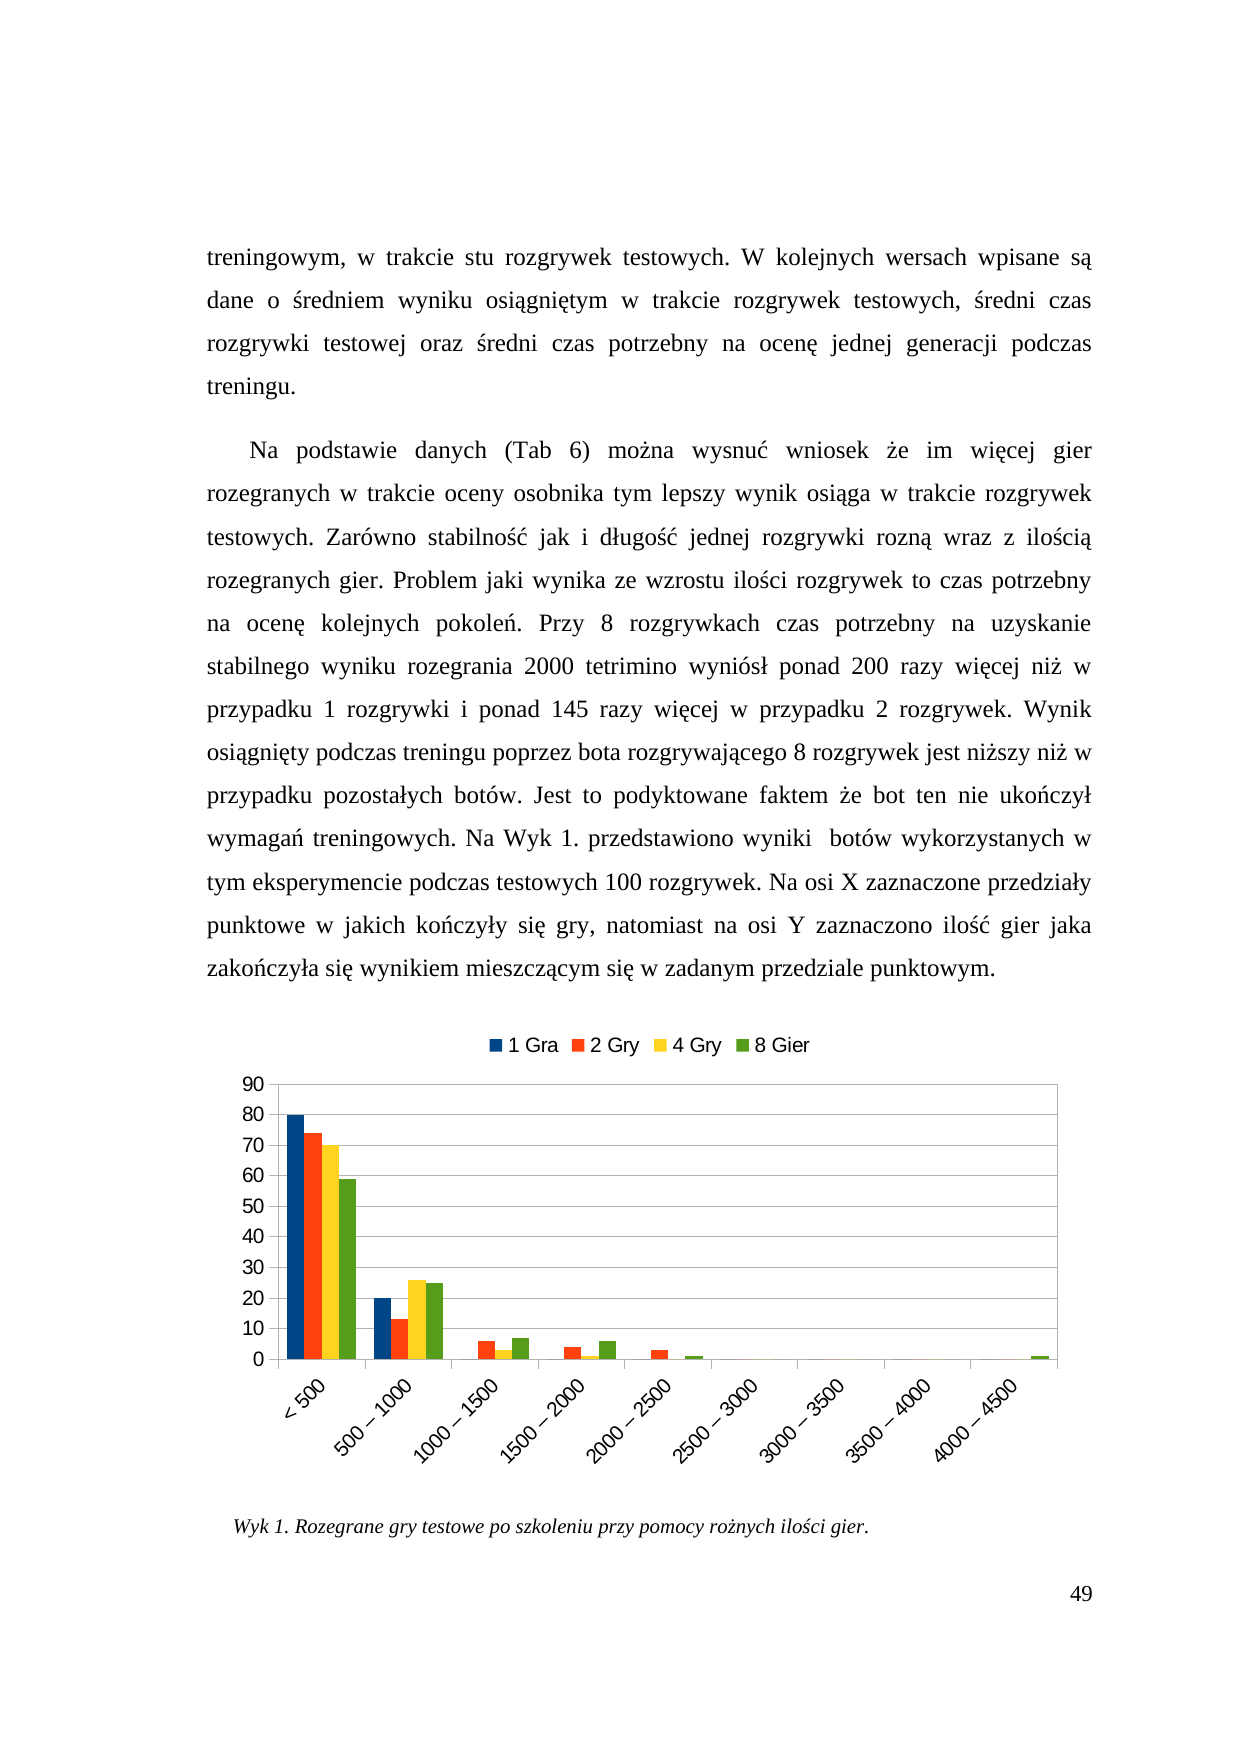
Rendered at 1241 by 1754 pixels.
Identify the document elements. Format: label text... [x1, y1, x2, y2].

text treningowym, w trakcie stu rozgrywek testowych. W kolejnych wersach wpisane są dane o średniem wyniku osiągniętym w trakcie rozgrywek testowych, średni czas rozgrywki testowej oraz średni czas potrzebny na ocenę jednej generacji podczas treningu. [207, 242, 1093, 400]
text Na podstawie danych (Tab 6) można wysnuć wniosek że im więcej gier rozegranych w trakcie oceny osobnika tym lepszy wynik osiąga w trakcie rozgrywek testowych. Zarówno stabilność jak i długość jednej rozgrywki rozną wraz z ilością rozegranych gier. Problem jaki wynika ze wzrostu ilości rozgrywek to czas potrzebny na ocenę kolejnych pokoleń. Przy 8 rozgrywkach czas potrzebny na uzyskanie stabilnego wyniku rozegrania 2000 tetrimino wyniósł ponad 200 razy więcej niż w przypadku 1 rozgrywki i ponad 145 razy więcej w przypadku 2 rozgrywek. Wynik osiągnięty podczas treningu poprzez bota rozgrywającego 8 rozgrywek jest niższy niż w przypadku pozostałych botów. Jest to podyktowane faktem że bot ten nie ukończył wymagań treningowych. Na Wyk 1. przedstawiono wyniki botów wykorzystanych w tym eksperymencie podczas testowych 100 rozgrywek. Na osi X zaznaczone przedziały punktowe w jakich kończyły się gry, natomiast na osi Y zaznaczono ilość gier jaka zakończyła się wynikiem mieszczącym się w zadanym przedziale punktowym. [207, 435, 1093, 982]
text Wyk 1. Rozegrane gry testowe po szkoleniu przy pomocy rożnych ilości gier. [207, 1017, 1093, 1538]
